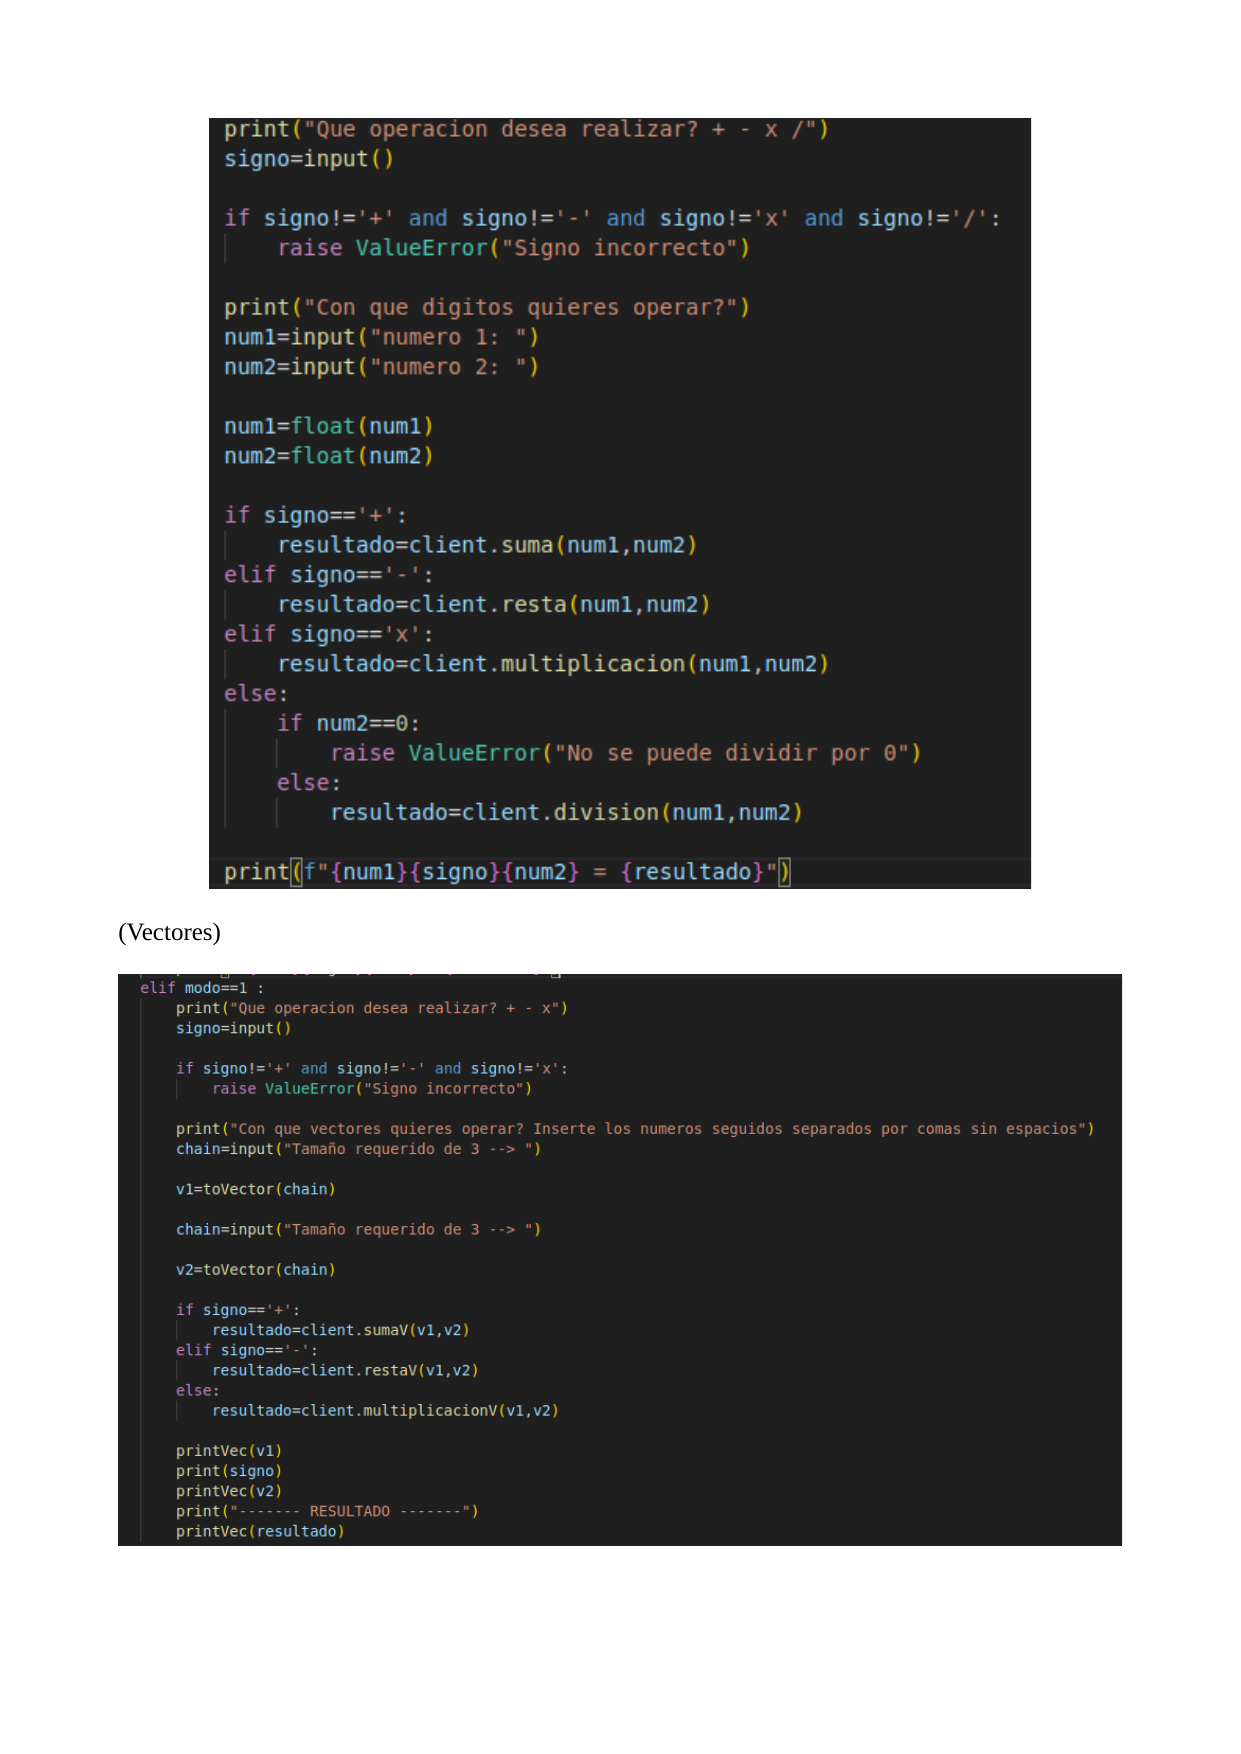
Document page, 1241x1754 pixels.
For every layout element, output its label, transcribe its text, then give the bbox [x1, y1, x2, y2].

text (Vectores) [118, 917, 1122, 946]
picture [118, 974, 1123, 1546]
picture [209, 118, 1032, 889]
